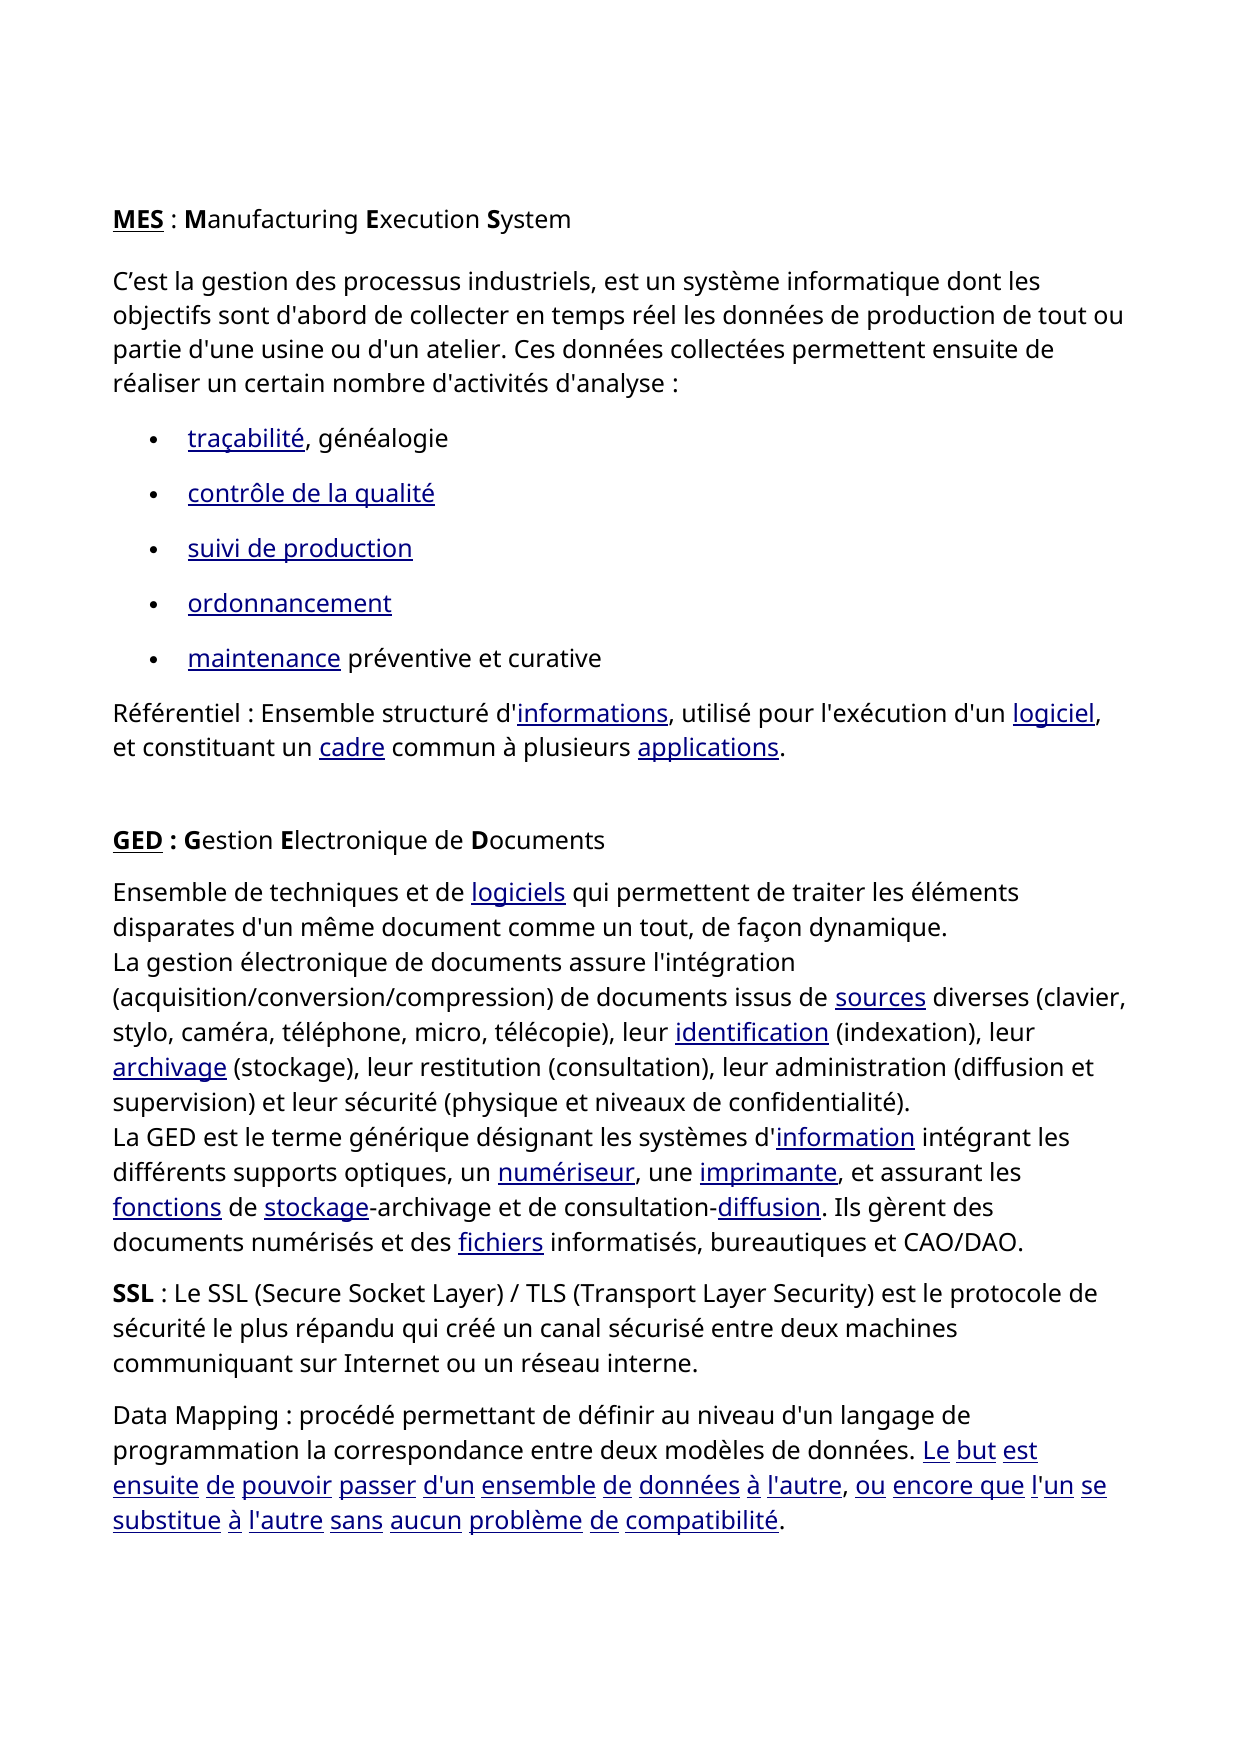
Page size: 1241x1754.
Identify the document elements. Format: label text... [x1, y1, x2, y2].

list contrôle de la qualité [150, 476, 1128, 510]
text GED : Gestion Electronique de Documents [112, 823, 1128, 857]
text MES : Manufacturing Execution System [112, 202, 1128, 236]
text C’est la gestion des processus industriels, est un système informatique dont les objectifs sont d'abord de collecter en temps réel les données de production de tout ou partie d'une usine ou d'un atelier. Ces données collectées permettent ensuite de réaliser un certain nombre d'activités d'analyse : [112, 264, 1128, 400]
list maintenance préventive et curative [150, 640, 1128, 674]
text Data Mapping : procédé permettant de définir au niveau d'un langage de programmation la correspondance entre deux modèles de données. Le but est ensuite de pouvoir passer d'un ensemble de données à l'autre, ou encore que l'un se substitue à l'autre sans aucun problème de compatibilité. [112, 1398, 1128, 1537]
text SSL : Le SSL (Secure Socket Layer) / TLS (Transport Layer Security) est le protocole de sécurité le plus répandu qui créé un canal sécurisé entre deux machines communiquant sur Internet ou un réseau interne. [112, 1276, 1128, 1380]
text Référentiel : Ensemble structuré d'informations, utilisé pour l'exécution d'un logiciel, et constituant un cadre commun à plusieurs applications. [112, 695, 1128, 763]
list ordonnancement [150, 586, 1128, 619]
list suivi de production [150, 531, 1128, 565]
list traçabilité, généalogie [150, 421, 1128, 455]
text Ensemble de techniques et de logiciels qui permettent de traiter les éléments disparates d'un même document comme un tout, de façon dynamique. La gestion électronique de documents assure l'intégration (acquisition/conversion/compression) de documents issus de sources diverses (clavier, stylo, caméra, téléphone, micro, télécopie), leur identification (indexation), leur archivage (stockage), leur restitution (consultation), leur administration (diffusion et supervision) et leur sécurité (physique et niveaux de confidentialité). La GED est le terme générique désignant les systèmes d'information intégrant les différents supports optiques, un numériseur, une imprimante, et assurant les fonctions de stockage-archivage et de consultation-diffusion. Ils gèrent des documents numérisés et des fichiers informatisés, bureautiques et CAO/DAO. [112, 874, 1128, 1258]
